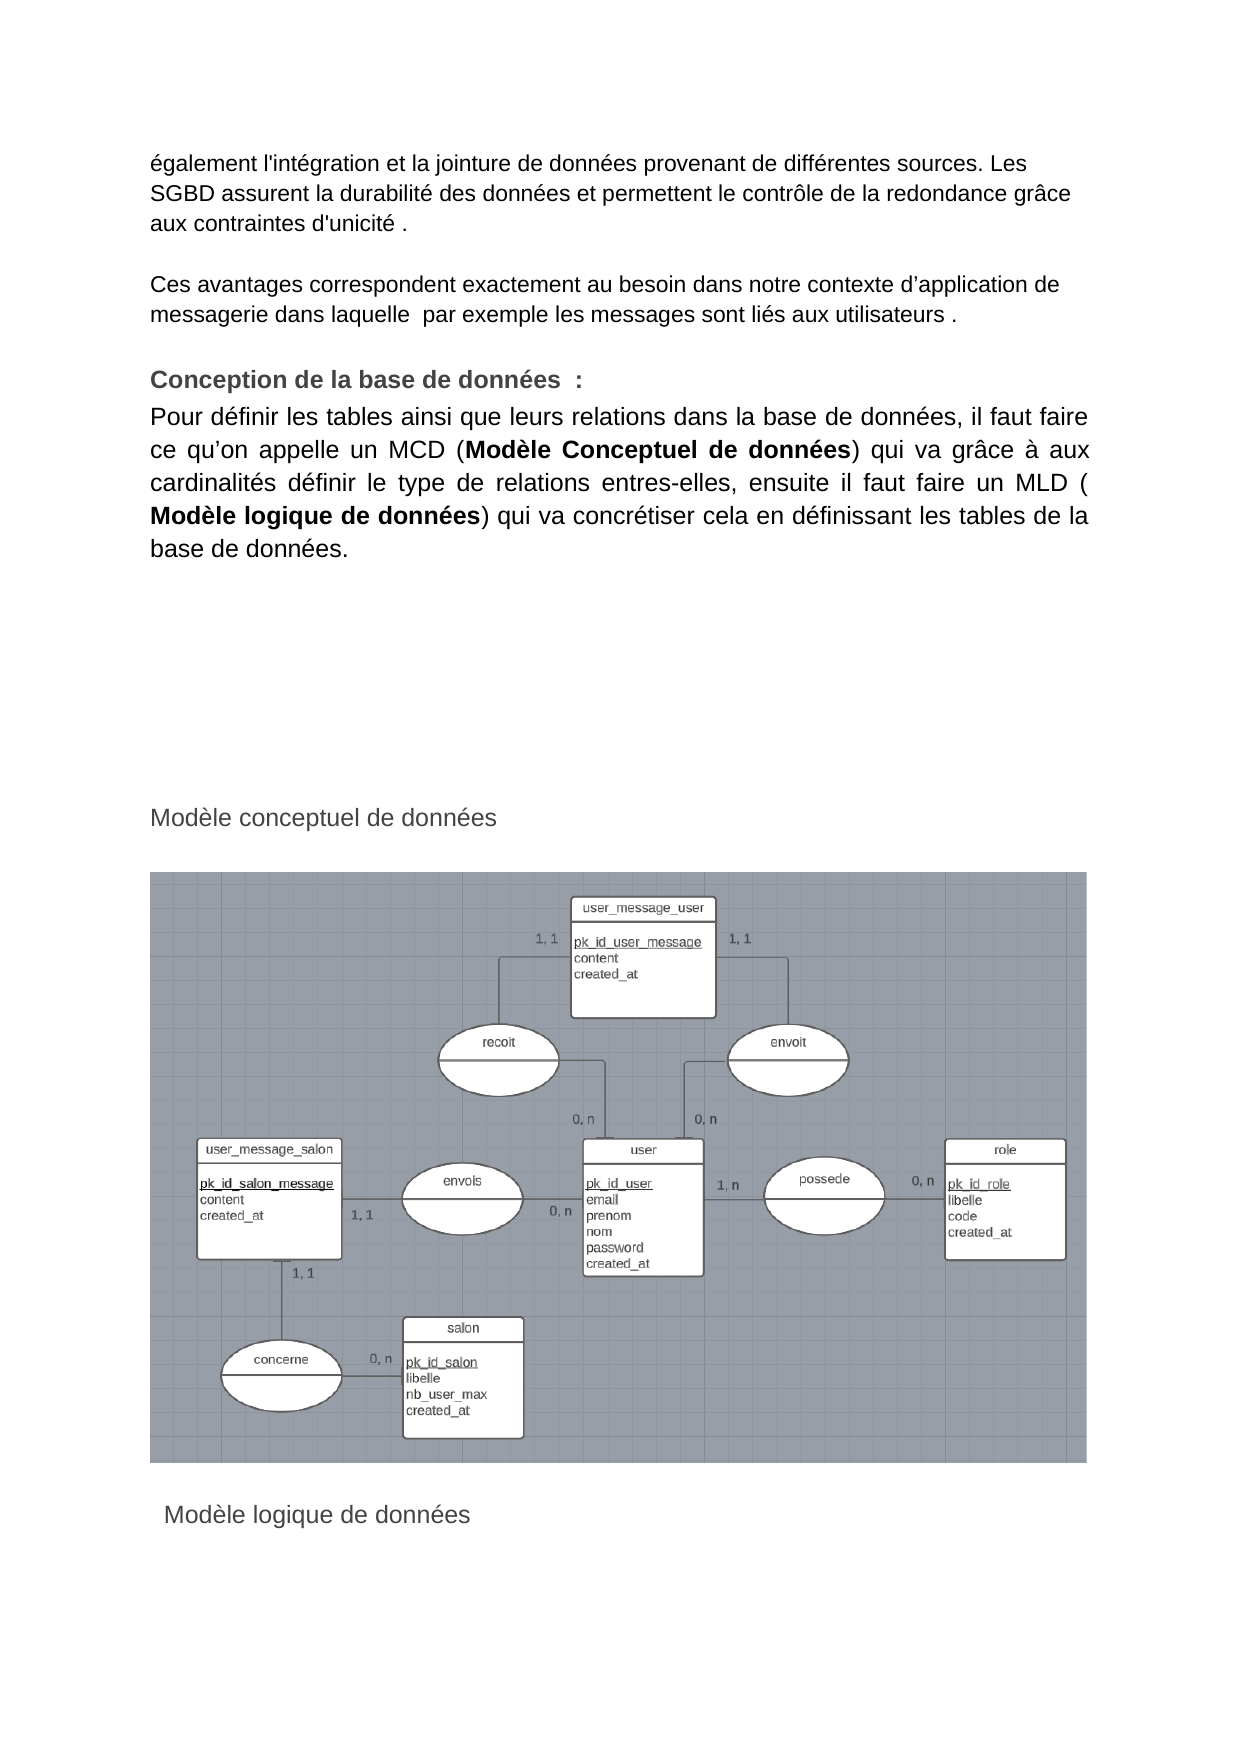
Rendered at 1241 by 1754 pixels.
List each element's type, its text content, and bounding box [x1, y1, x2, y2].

text Ces avantages correspondent exactement au besoin dans notre contexte d’application de messagerie dans laquelle par exemple les messages sont liés aux utilisateurs . [150, 271, 1090, 327]
text Pour définir les tables ainsi que leurs relations dans la base de données, il faut faire ce qu’on appelle un MCD (Modèle Conceptuel de données) qui va grâce à aux cardinalités définir le type de relations entres-elles, ensuite il faut faire un MLD ( Modèle logique de données) qui va concrétiser cela en définissant les tables de la base de données. [150, 402, 1090, 562]
subtitle Conception de la base de données : [150, 364, 1090, 393]
picture [150, 872, 1087, 1463]
subtitle Modèle logique de données [150, 1500, 1090, 1529]
text également l'intégration et la jointure de données provenant de différentes sources. Les SGBD assurent la durabilité des données et permettent le contrôle de la redondance grâce aux contraintes d'unicité . [150, 150, 1090, 237]
subtitle Modèle conceptuel de données [150, 803, 1090, 831]
